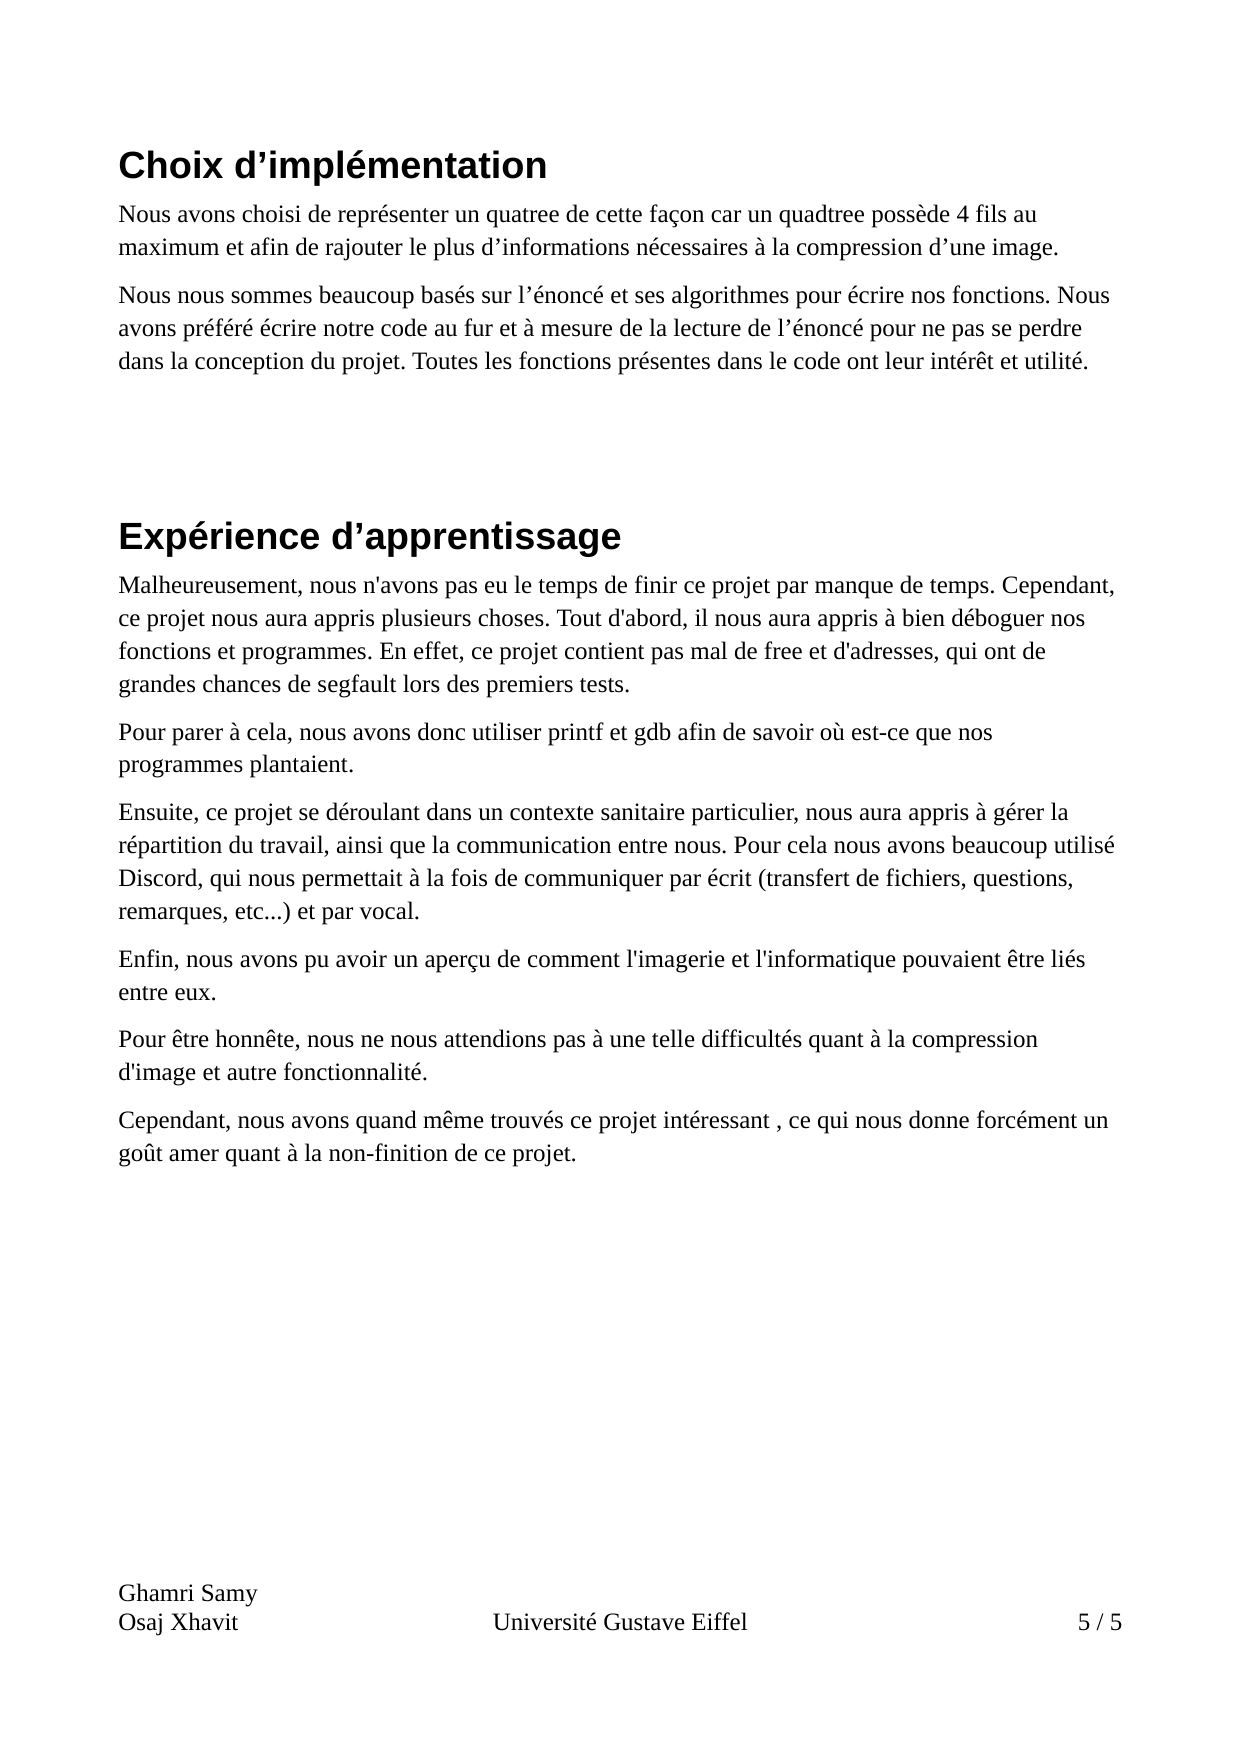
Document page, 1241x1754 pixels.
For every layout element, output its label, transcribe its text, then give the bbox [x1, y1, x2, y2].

text Nous avons choisi de représenter un quatree de cette façon car un quadtree possède 4 fils au maximum et afin de rajouter le plus d’informations nécessaires à la compression d’une image. [118, 199, 1122, 261]
text Pour parer à cela, nous avons donc utiliser printf et gdb afin de savoir où est-ce que nos programmes plantaient. [118, 717, 1122, 778]
subtitle Choix d’implémentation [118, 143, 1122, 187]
subtitle Expérience d’apprentissage [118, 514, 1122, 557]
text Enfin, nous avons pu avoir un aperçu de comment l'imagerie et l'informatique pouvaient être liés entre eux. [118, 944, 1122, 1006]
text Pour être honnête, nous ne nous attendions pas à une telle difficultés quant à la compression d'image et autre fonctionnalité. [118, 1024, 1122, 1086]
text Malheureusement, nous n'avons pas eu le temps de finir ce projet par manque de temps. Cependant, ce projet nous aura appris plusieurs choses. Tout d'abord, il nous aura appris à bien déboguer nos fonctions et programmes. En effet, ce projet contient pas mal de free et d'adresses, qui ont de grandes chances de segfault lors des premiers tests. [118, 570, 1122, 698]
text Cependant, nous avons quand même trouvés ce projet intéressant , ce qui nous donne forcément un goût amer quant à la non-finition de ce projet. [118, 1105, 1122, 1167]
text Ensuite, ce projet se déroulant dans un contexte sanitaire particulier, nous aura appris à gérer la répartition du travail, ainsi que la communication entre nous. Pour cela nous avons beaucoup utilisé Discord, qui nous permettait à la fois de communiquer par écrit (transfert de fichiers, questions, remarques, etc...) et par vocal. [118, 797, 1122, 925]
text Nous nous sommes beaucoup basés sur l’énoncé et ses algorithmes pour écrire nos fonctions. Nous avons préféré écrire notre code au fur et à mesure de la lecture de l’énoncé pour ne pas se perdre dans la conception du projet. Toutes les fonctions présentes dans le code ont leur intérêt et utilité. [118, 280, 1122, 375]
